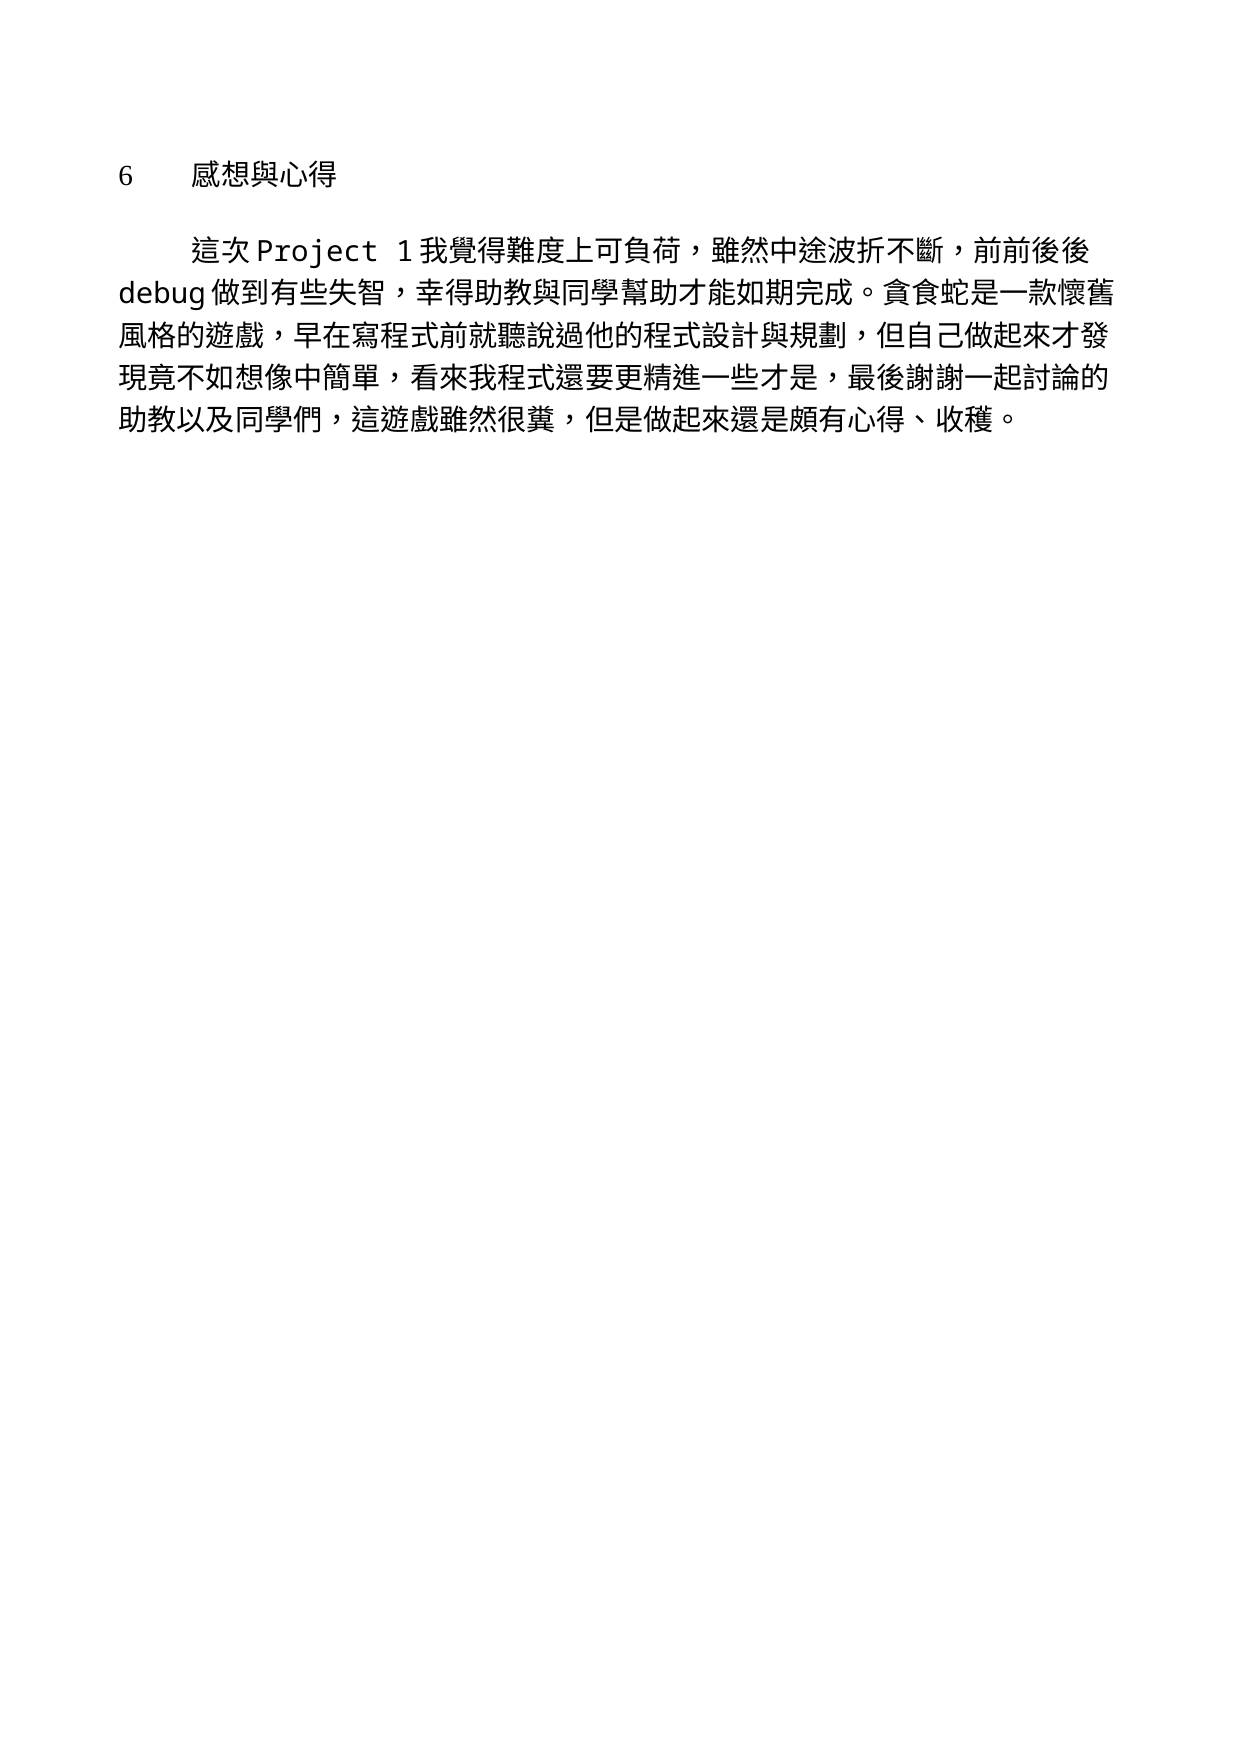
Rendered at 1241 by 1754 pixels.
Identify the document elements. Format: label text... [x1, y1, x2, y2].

text 6 感想與心得 [118, 152, 1122, 194]
text 這次Project 1我覺得難度上可負荷，雖然中途波折不斷，前前後後debug做到有些失智，幸得助教與同學幫助才能如期完成。貪食蛇是一款懷舊風格的遊戲，早在寫程式前就聽說過他的程式設計與規劃，但自己做起來才發現竟不如想像中簡單，看來我程式還要更精進一些才是，最後謝謝一起討論的助教以及同學們，這遊戲雖然很糞，但是做起來還是頗有心得、收穫。 [118, 227, 1122, 439]
